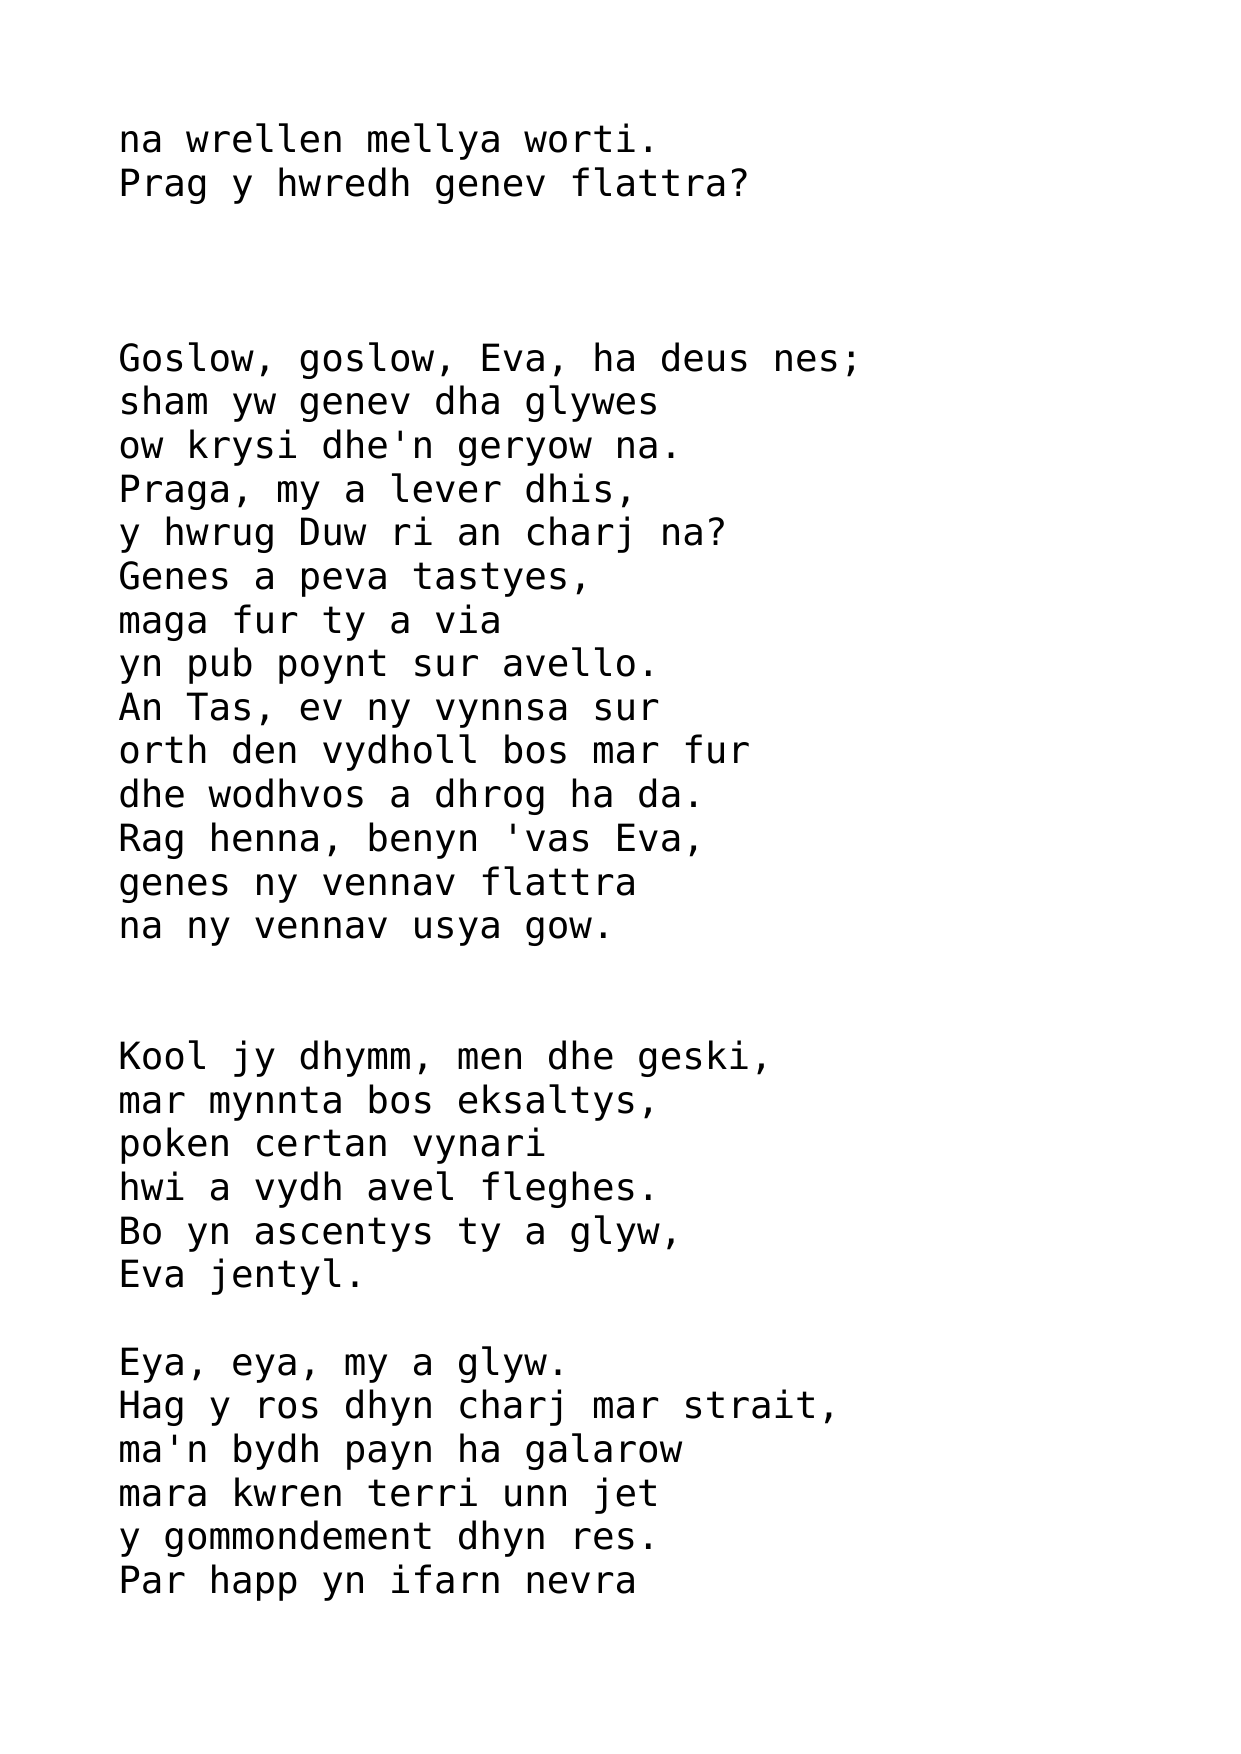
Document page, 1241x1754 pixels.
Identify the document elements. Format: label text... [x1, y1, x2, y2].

text orth den vydholl bos mar fur [118, 729, 1122, 773]
text Goslow, goslow, Eva, ha deus nes; [118, 336, 1122, 380]
text yn pub poynt sur avello. [118, 642, 1122, 686]
text ow krysi dhe'n geryow na. [118, 424, 1122, 467]
text y gommondement dhyn res. [118, 1515, 1122, 1558]
text Genes a peva tastyes, [118, 554, 1122, 598]
text mara kwren terri unn jet [118, 1471, 1122, 1515]
text ma'n bydh payn ha galarow [118, 1427, 1122, 1471]
text poken certan vynari [118, 1122, 1122, 1166]
text Par happ yn ifarn nevra [118, 1558, 1122, 1602]
text Bo yn ascentys ty a glyw, [118, 1209, 1122, 1253]
text genes ny vennav flattra [118, 860, 1122, 904]
text An Tas, ev ny vynnsa sur [118, 686, 1122, 729]
text mar mynnta bos eksaltys, [118, 1078, 1122, 1122]
text sham yw genev dha glywes [118, 380, 1122, 424]
text Praga, my a lever dhis, [118, 467, 1122, 511]
text hwi a vydh avel fleghes. [118, 1166, 1122, 1209]
text Eva jentyl. [118, 1253, 1122, 1297]
text Hag y ros dhyn charj mar strait, [118, 1384, 1122, 1427]
text dhe wodhvos a dhrog ha da. [118, 773, 1122, 816]
text na ny vennav usya gow. [118, 904, 1122, 947]
text Kool jy dhymm, men dhe geski, [118, 1035, 1122, 1078]
text maga fur ty a via [118, 598, 1122, 642]
text Rag henna, benyn 'vas Eva, [118, 816, 1122, 860]
text na wrellen mellya worti. [118, 118, 1122, 162]
text Prag y hwredh genev flattra? [118, 162, 1122, 205]
text Eya, eya, my a glyw. [118, 1340, 1122, 1384]
text y hwrug Duw ri an charj na? [118, 511, 1122, 554]
